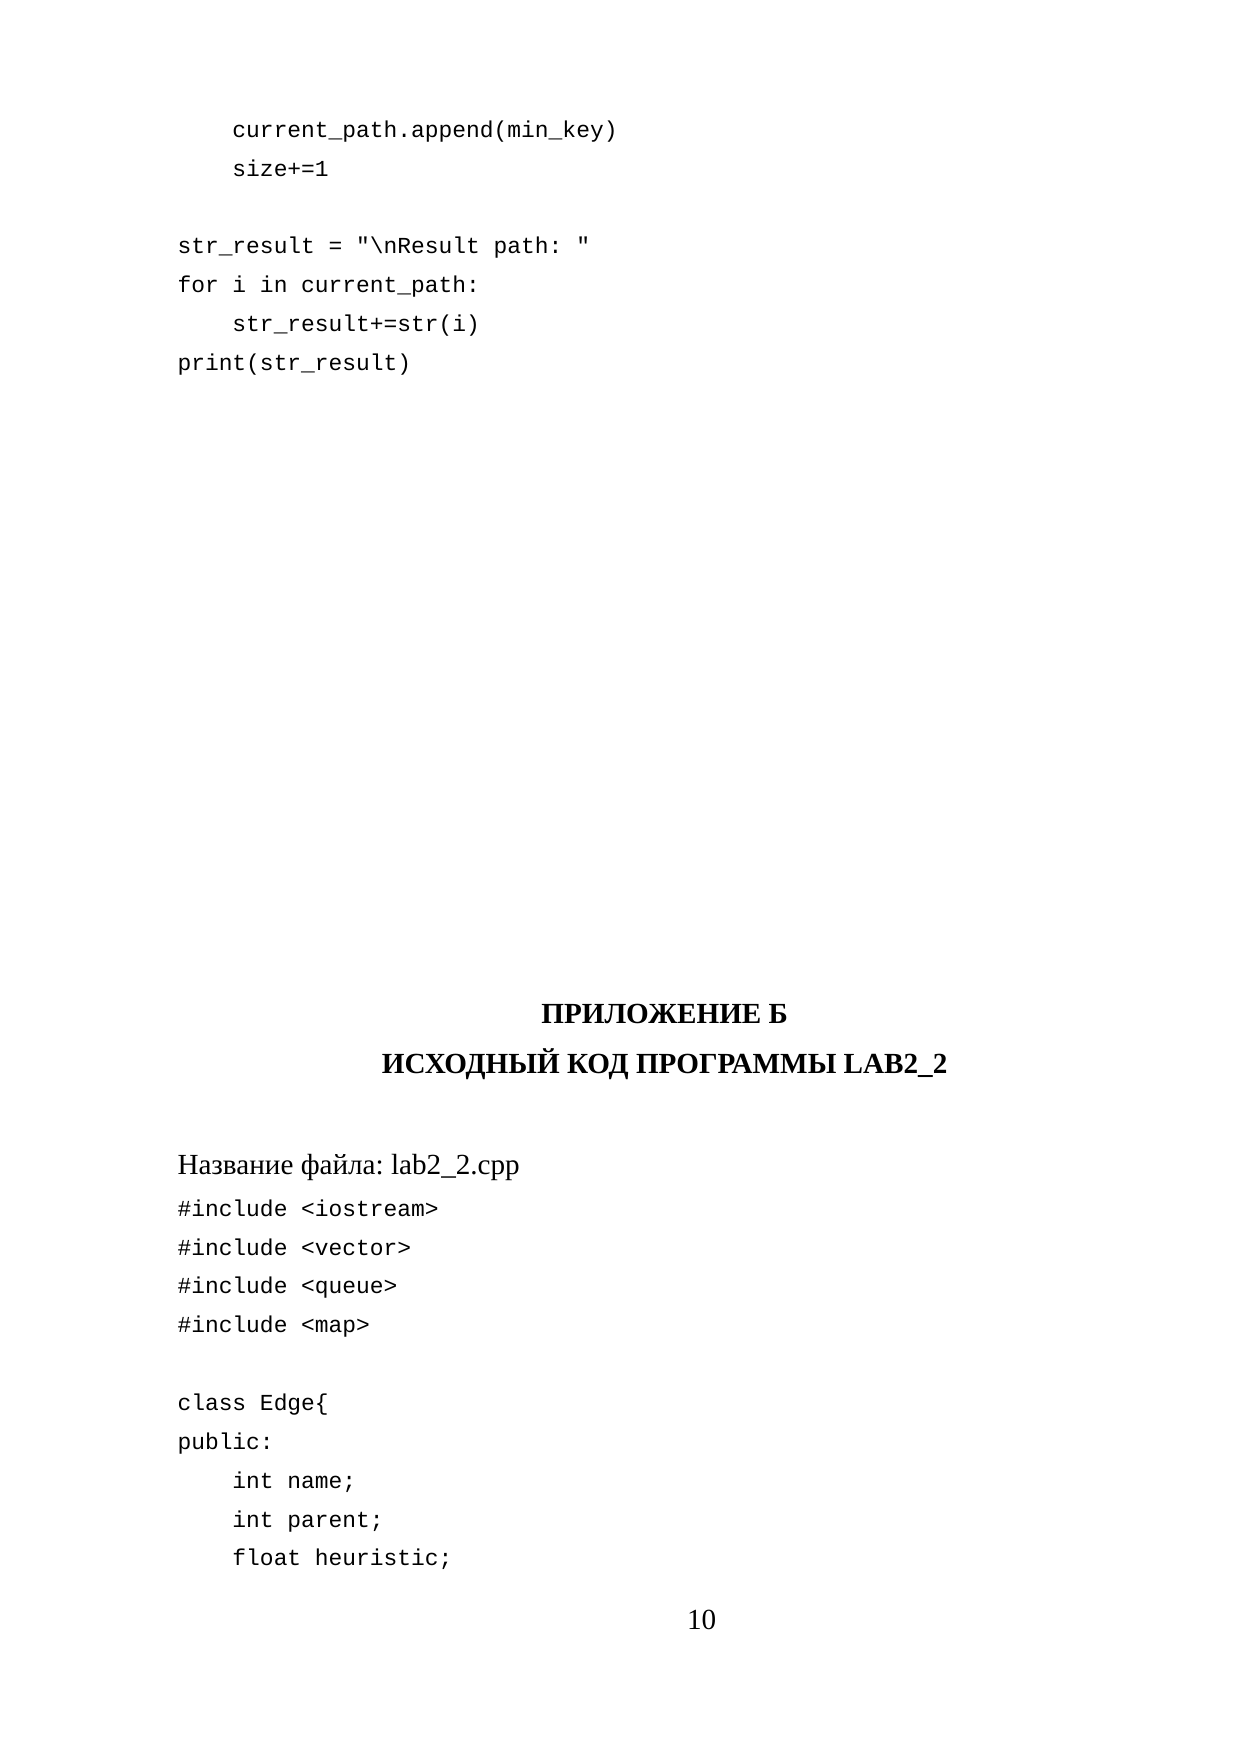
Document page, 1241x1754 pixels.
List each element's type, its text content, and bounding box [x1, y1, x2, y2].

text int parent; [177, 1508, 1152, 1534]
text int name; [177, 1469, 1152, 1495]
text Название файла: lab2_2.cpp [177, 1147, 1152, 1180]
text #include <queue> [177, 1275, 1152, 1301]
text class Edge{ [177, 1391, 1152, 1417]
text size+=1 [177, 157, 1152, 183]
text public: [177, 1430, 1152, 1456]
text for i in current_path: [177, 273, 1152, 299]
text ПРИЛОЖЕНИЕ Б [177, 996, 1152, 1029]
text #include <map> [177, 1314, 1152, 1339]
text ИСХОДНЫЙ КОД ПРОГРАММЫ LAB2_2 [177, 1046, 1152, 1080]
text print(str_result) [177, 351, 1152, 377]
text current_path.append(min_key) [177, 118, 1152, 144]
text str_result+=str(i) [177, 312, 1152, 338]
text float heuristic; [177, 1547, 1152, 1573]
text str_result = "\nResult path: " [177, 235, 1152, 261]
text #include <iostream> [177, 1197, 1152, 1223]
text #include <vector> [177, 1236, 1152, 1262]
